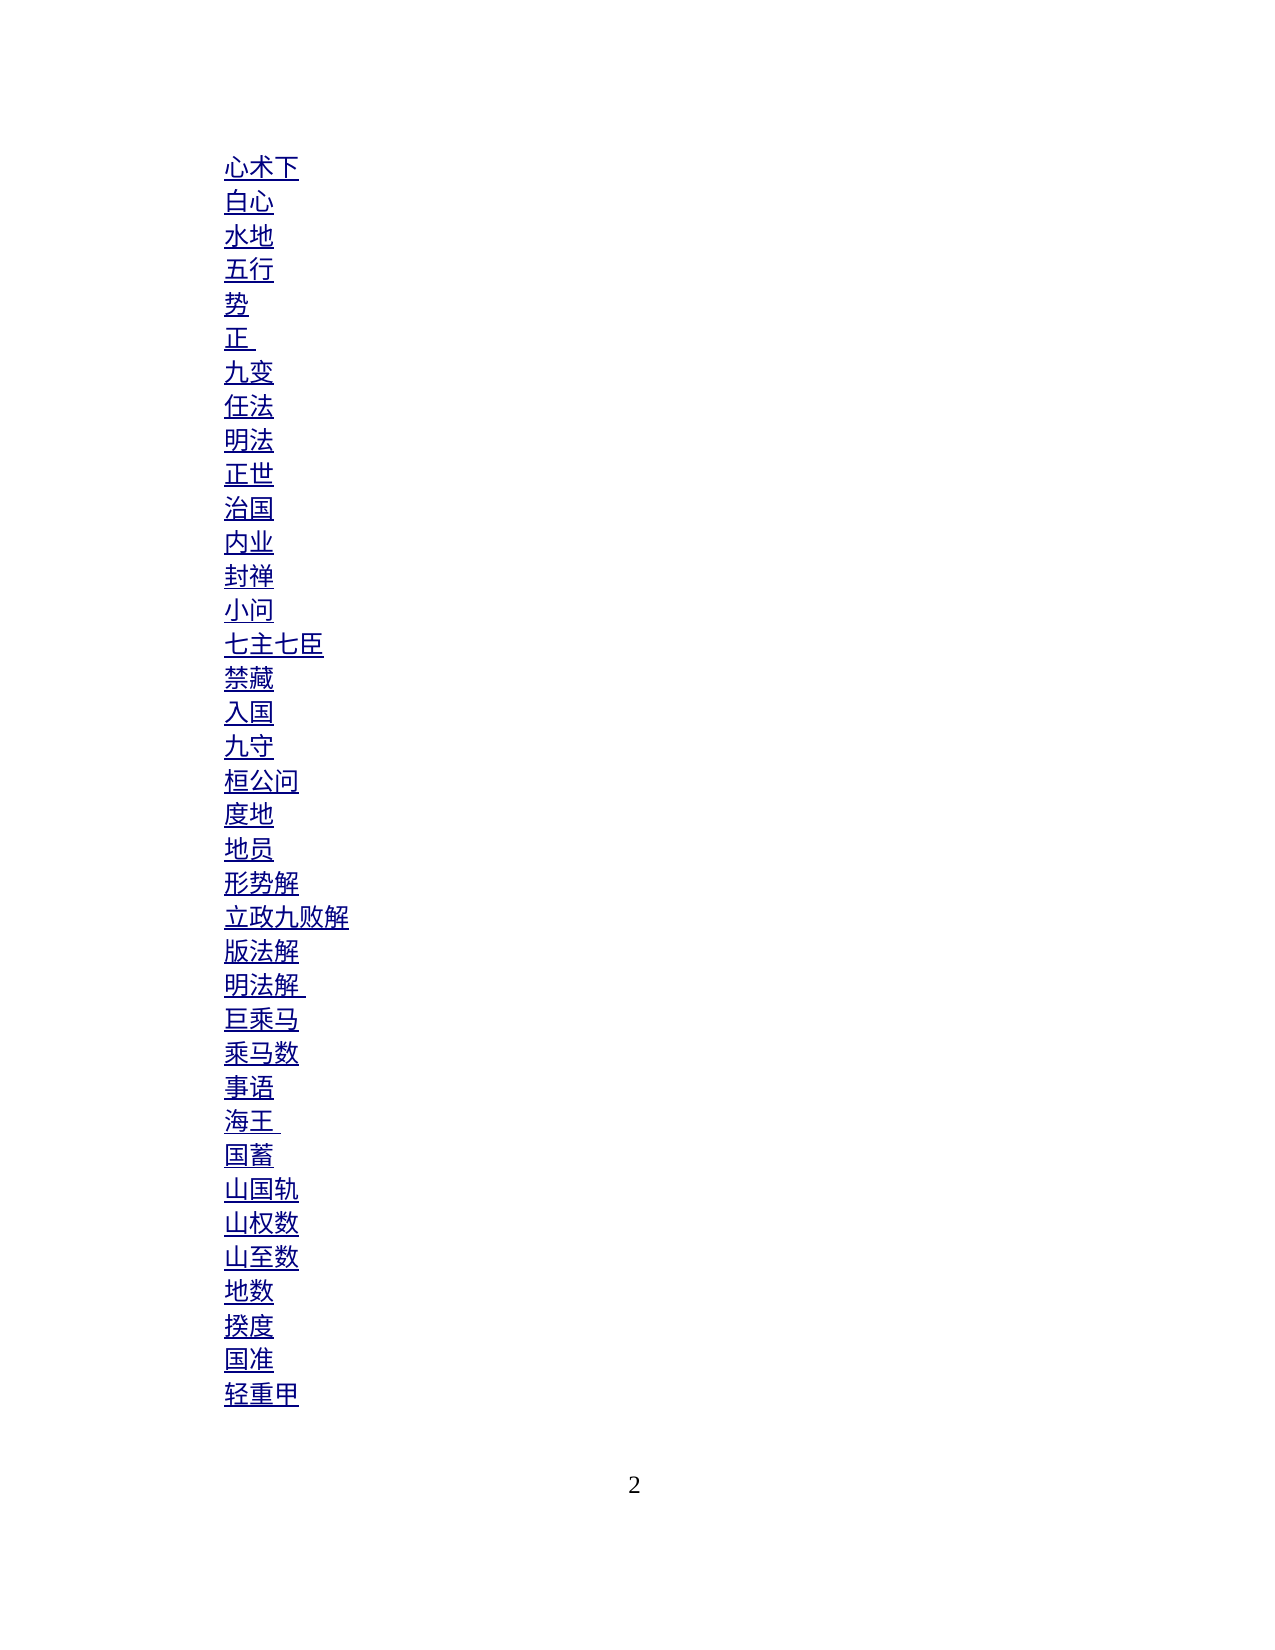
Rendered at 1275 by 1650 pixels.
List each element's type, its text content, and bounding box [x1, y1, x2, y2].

text 心术下 白心 水地 五行 势 正 九变 任法 明法 正世 治国 内业 封禅 小问 七主七臣 禁藏 入国 九守 桓公问 度地 地员 形势解 立政九败解 版法解 明法解 巨乘马 乘马数 事语 海王 国蓄 山国轨 山权数 山至数 地数 揆度 国准 轻重甲 [150, 150, 1125, 1410]
